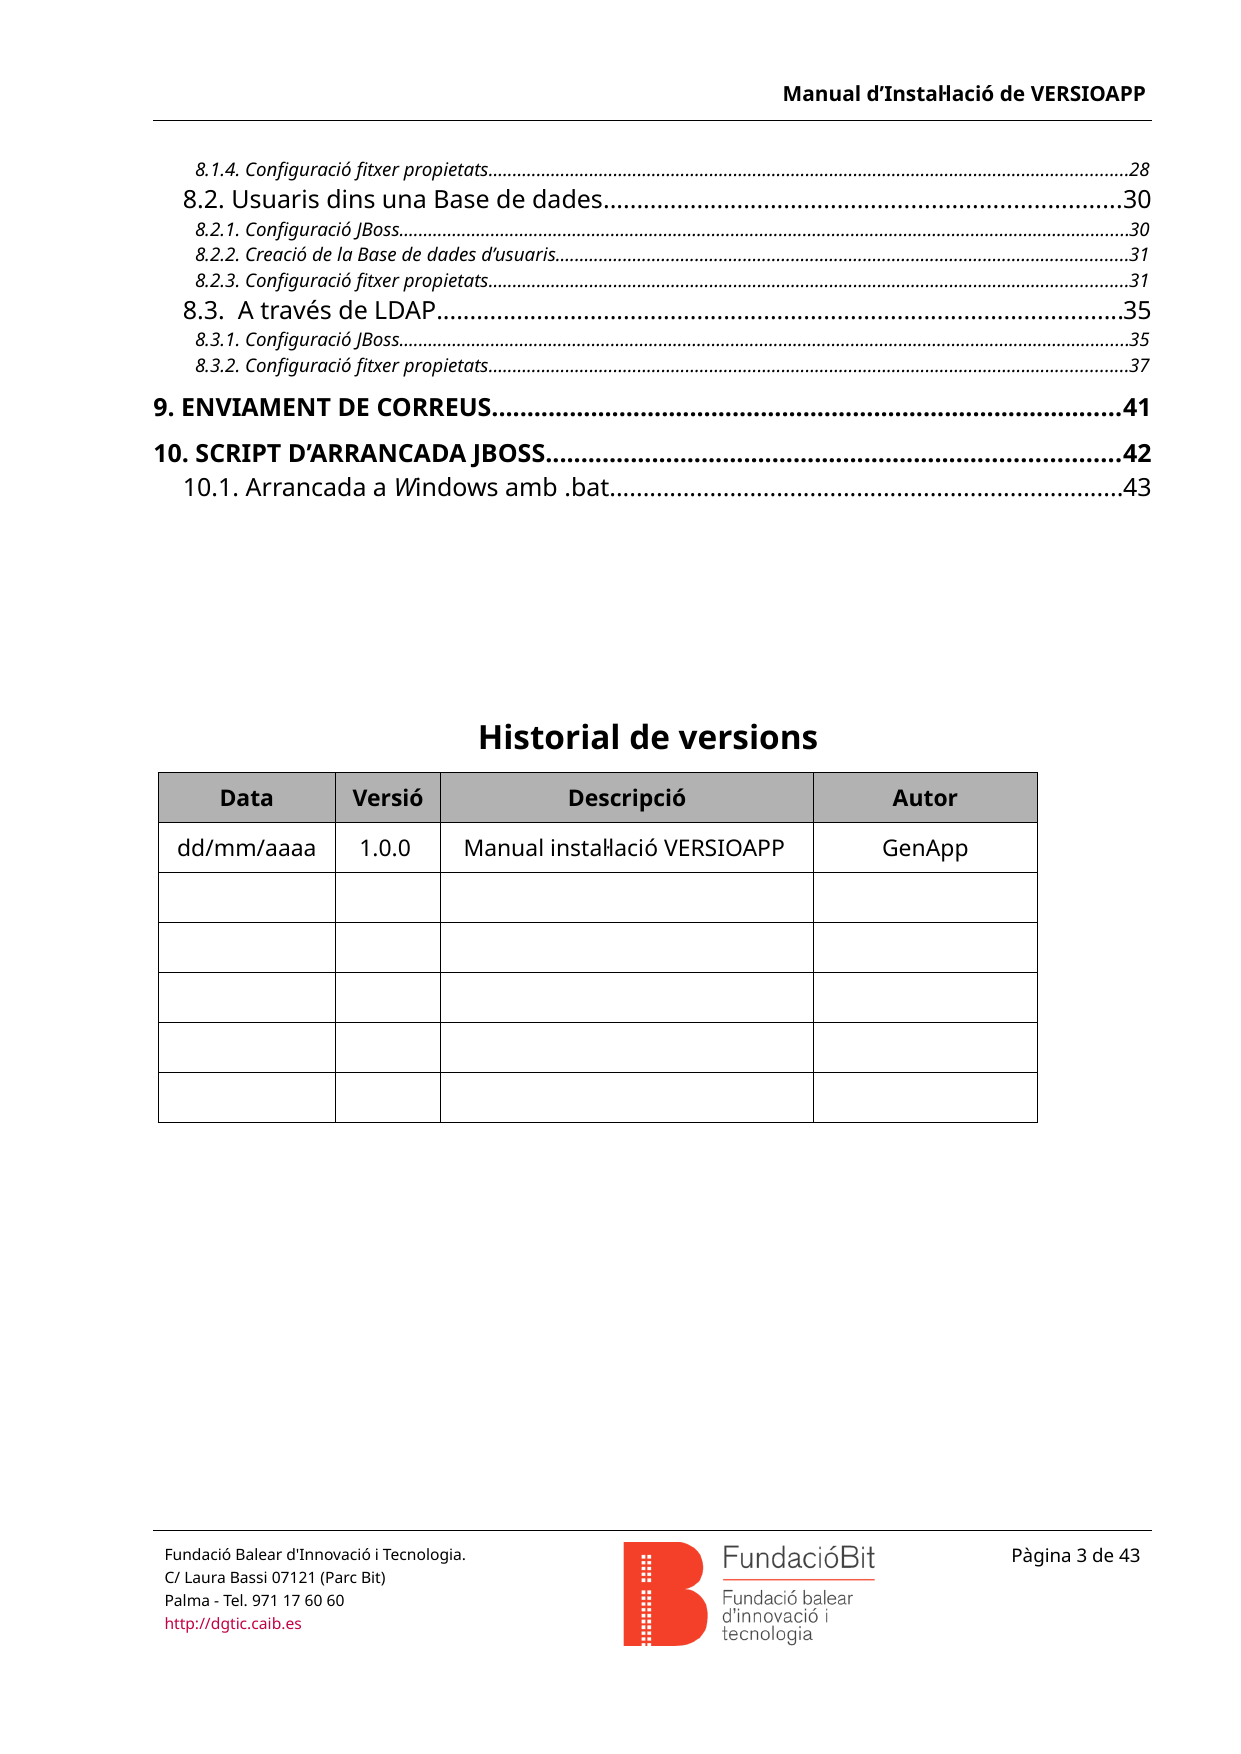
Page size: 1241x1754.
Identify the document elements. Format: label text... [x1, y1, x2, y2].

table_cell [814, 923, 1037, 972]
table_cell [159, 973, 335, 1022]
table_cell 1.0.0 [336, 823, 440, 872]
text 8.2.2. Creació de la Base de dades d’usuaris 31 [195, 242, 1152, 267]
text 9. Enviament de correus 41 [153, 389, 1152, 423]
table_cell dd/mm/aaaa [159, 823, 335, 872]
table_cell [441, 923, 813, 972]
table_cell [441, 1023, 813, 1072]
text 8.2. Usuaris dins una Base de dades 30 [183, 182, 1152, 216]
table_cell [159, 873, 335, 922]
table_cell [814, 1073, 1037, 1122]
text 8.3.1. Configuració JBoss 35 [195, 327, 1152, 352]
text 8.3.2. Configuració fitxer propietats 37 [195, 352, 1152, 378]
table_cell [814, 873, 1037, 922]
subtitle Historial de versions [153, 714, 1152, 759]
table_header Autor [814, 773, 1037, 822]
table_cell [159, 923, 335, 972]
table_cell Manual instal·lació VERSIOAPP [441, 823, 813, 872]
table_cell [159, 1073, 335, 1122]
table_cell [814, 1023, 1037, 1072]
table_header Descripció [441, 773, 813, 822]
table_cell [336, 923, 440, 972]
text 8.2.3. Configuració fitxer propietats 31 [195, 267, 1152, 293]
table_cell [814, 973, 1037, 1022]
table_cell [336, 873, 440, 922]
text 8.2.1. Configuració JBoss 30 [195, 216, 1152, 242]
table_cell [441, 1073, 813, 1122]
table_cell [336, 1023, 440, 1072]
table_header Versió [336, 773, 440, 822]
text 10.1. Arrancada a Windows amb .bat 43 [183, 469, 1152, 503]
table_cell [441, 973, 813, 1022]
table_cell [159, 1023, 335, 1072]
table_cell [336, 973, 440, 1022]
text 8.3. A través de LDAP 35 [183, 293, 1152, 327]
text 10. Script d’arrancada JBoss 42 [153, 435, 1152, 469]
table_cell [336, 1073, 440, 1122]
text 8.1.4. Configuració fitxer propietats 28 [195, 156, 1152, 182]
table_cell GenApp [814, 823, 1037, 872]
table_header Data [159, 773, 335, 822]
picture [623, 1542, 875, 1646]
table_cell [441, 873, 813, 922]
